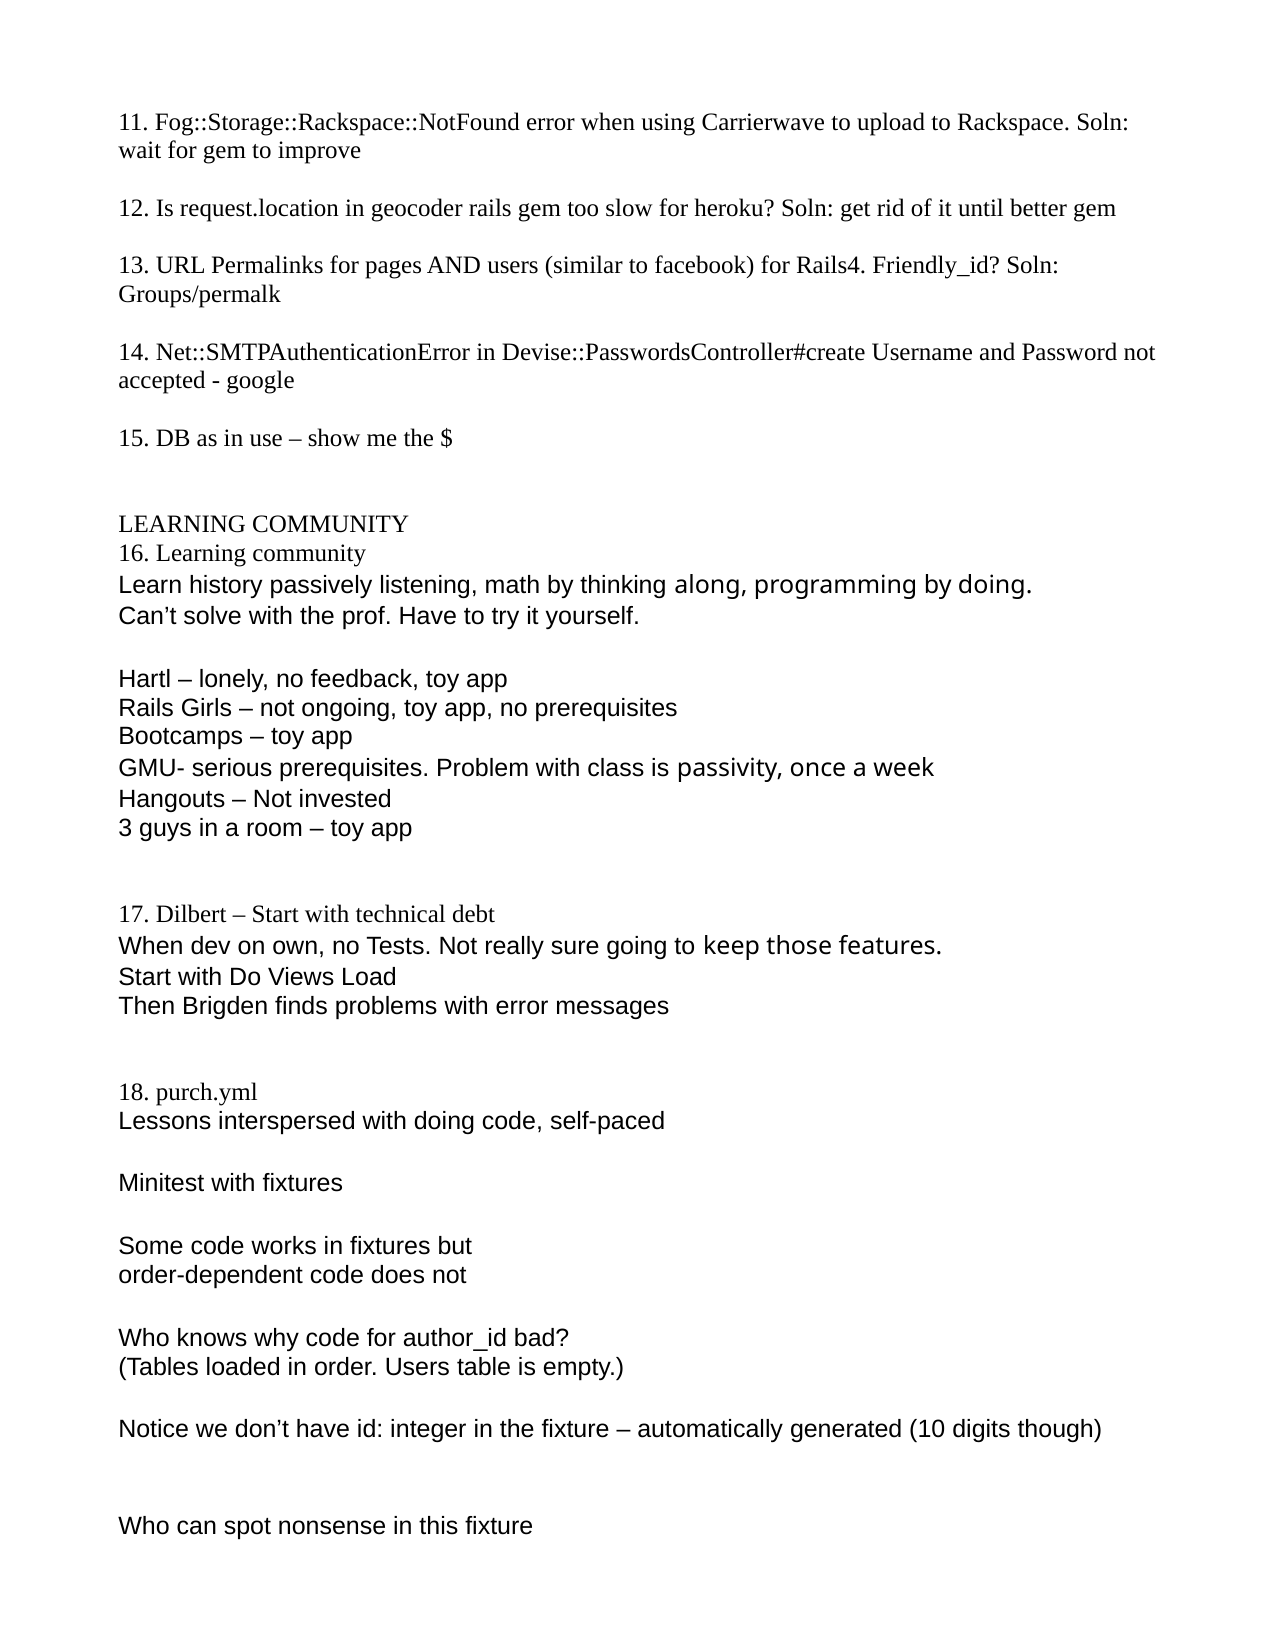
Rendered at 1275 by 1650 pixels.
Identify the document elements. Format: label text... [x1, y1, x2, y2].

text GMU- serious prerequisites. Problem with class is passivity, once a week [118, 750, 1157, 784]
text Hartl – lonely, no feedback, toy app [118, 664, 1157, 692]
text Learn history passively listening, math by thinking along, programming by doing. [118, 567, 1157, 601]
text Notice we don’t have id: integer in the fixture – automatically generated (10 digits though) [118, 1414, 1157, 1443]
text Can’t solve with the prof. Have to try it yourself. [118, 601, 1157, 630]
text 17. Dilbert – Start with technical debt [118, 899, 1157, 928]
text Hangouts – Not invested [118, 784, 1157, 813]
text 14. Net::SMTPAuthenticationError in Devise::PasswordsController#create Username and Password not accepted - google [118, 337, 1157, 394]
text 12. Is request.location in geocoder rails gem too slow for heroku? Soln: get rid of it until better gem [118, 193, 1157, 222]
text Who knows why code for author_id bad? [118, 1323, 1157, 1352]
text LEARNING COMMUNITY [118, 509, 1157, 538]
text 3 guys in a room – toy app [118, 813, 1157, 842]
text Bootcamps – toy app [118, 721, 1157, 750]
text Some code works in fixtures but [118, 1231, 1157, 1260]
text 16. Learning community [118, 538, 1157, 567]
text Who can spot nonsense in this fixture [118, 1511, 1157, 1540]
text Then Brigden finds problems with error messages [118, 991, 1157, 1019]
text 15. DB as in use – show me the $ [118, 423, 1157, 452]
text 13. URL Permalinks for pages AND users (similar to facebook) for Rails4. Friendly_id? Soln: Groups/permalk [118, 251, 1157, 308]
text When dev on own, no Tests. Not really sure going to keep those features. [118, 928, 1157, 962]
text 18. purch.yml [118, 1077, 1157, 1106]
text 11. Fog::Storage::Rackspace::NotFound error when using Carrierwave to upload to Rackspace. Soln: wait for gem to improve [118, 107, 1157, 164]
text Rails Girls – not ongoing, toy app, no prerequisites [118, 692, 1157, 721]
text order-dependent code does not [118, 1260, 1157, 1289]
text Minitest with fixtures [118, 1168, 1157, 1197]
text (Tables loaded in order. Users table is empty.) [118, 1352, 1157, 1380]
text Start with Do Views Load [118, 962, 1157, 991]
text Lessons interspersed with doing code, self-paced [118, 1106, 1157, 1134]
